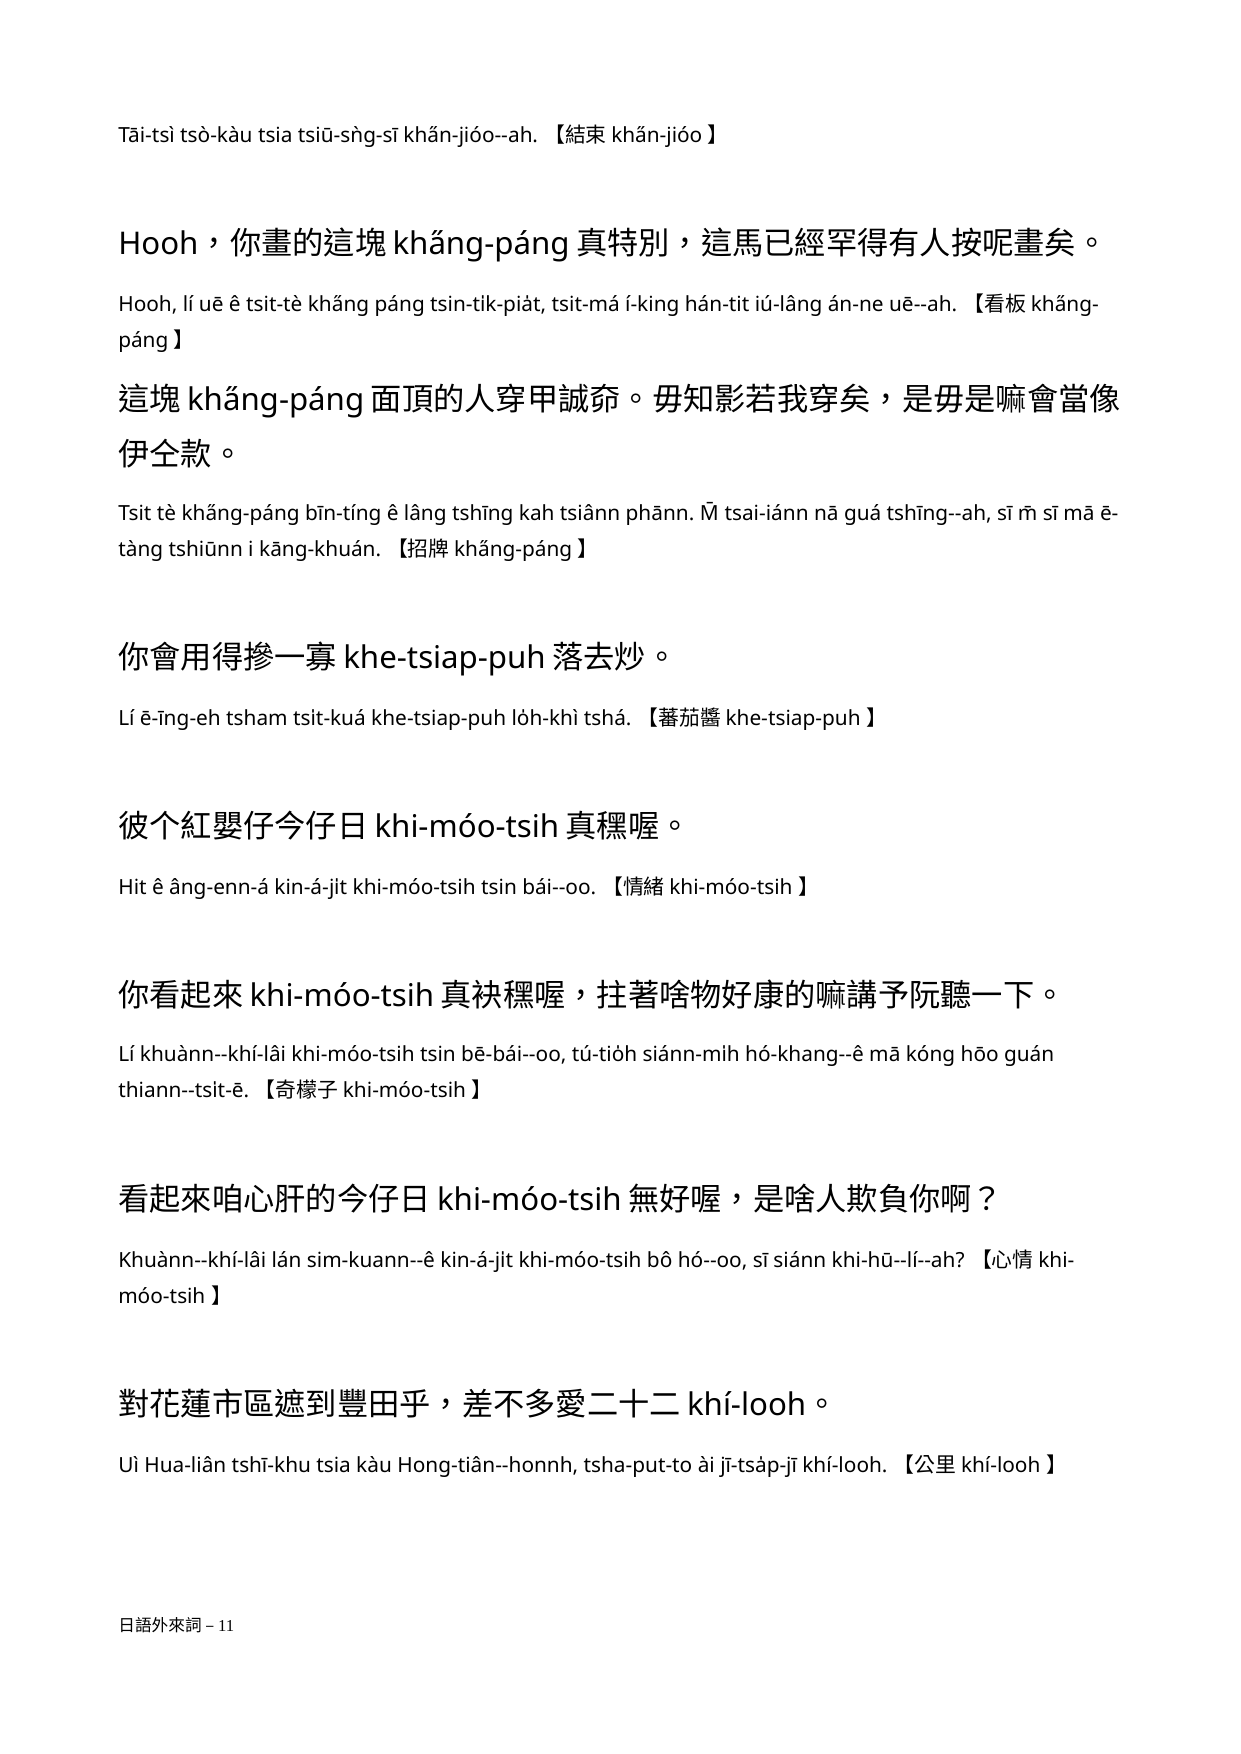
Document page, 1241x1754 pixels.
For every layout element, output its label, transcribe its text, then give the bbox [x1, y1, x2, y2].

text 這塊kha̋ng-páng面頂的人穿甲誠奅。毋知影若我穿矣，是毋是嘛會當像伊仝款。 [118, 374, 1122, 474]
text 彼个紅嬰仔今仔日khi-móo-tsih真䆀喔。 [118, 801, 1122, 847]
text 你看起來khi-móo-tsih真袂䆀喔，拄著啥物好康的嘛講予阮聽一下。 [118, 970, 1122, 1016]
text Uì Hua-liân tshī-khu tsia kàu Hong-tiân--honnh, tsha-put-to ài jī-tsa̍p-jī khí-looh. 【公里 khí-looh 】 [118, 1448, 1122, 1478]
text Hooh，你畫的這塊kha̋ng-páng真特別，這馬已經罕得有人按呢畫矣。 [118, 218, 1122, 263]
text 看起來咱心肝的今仔日khi-móo-tsih無好喔，是啥人欺負你啊？ [118, 1174, 1122, 1219]
text Lí khuànn--khí-lâi khi-móo-tsih tsin bē-bái--oo, tú-tio̍h siánn-mi̍h hó-khang--ê mā kóng hōo guán thiann--tsi̍t-ē. 【奇檬子 khi-móo-tsih 】 [118, 1039, 1122, 1104]
text Hit ê âng-enn-á kin-á-ji̍t khi-móo-tsih tsin bái--oo. 【情緒 khi-móo-tsih 】 [118, 870, 1122, 901]
text 你會用得摻一寡khe-tsiap-puh落去炒。 [118, 632, 1122, 677]
text Tāi-tsì tsò-kàu tsia tsiū-sǹg-sī kha̋n-jióo--ah. 【結束 kha̋n-jióo 】 [118, 118, 1122, 148]
text Tsit tè kha̋ng-páng bīn-tíng ê lâng tshīng kah tsiânn phānn. M̄ tsai-iánn nā guá tshīng--ah, sī m̄ sī mā ē-tàng tshiūnn i kāng-khuán. 【招牌 kha̋ng-páng 】 [118, 498, 1122, 562]
text Khuànn--khí-lâi lán sim-kuann--ê kin-á-ji̍t khi-móo-tsih bô hó--oo, sī siánn khi-hū--lí--ah? 【心情 khi-móo-tsih 】 [118, 1243, 1122, 1309]
text 對花蓮市區遮到豐田乎，差不多愛二十二khí-looh。 [118, 1379, 1122, 1424]
text Hooh, lí uē ê tsit-tè kha̋ng páng tsin-ti̍k-pia̍t, tsit-má í-king hán-tit iú-lâng án-ne uē--ah. 【看板 kha̋ng-páng 】 [118, 287, 1122, 354]
text Lí ē-īng-eh tsham tsi̍t-kuá khe-tsiap-puh lo̍h-khì tshá. 【蕃茄醬 khe-tsiap-puh 】 [118, 701, 1122, 731]
